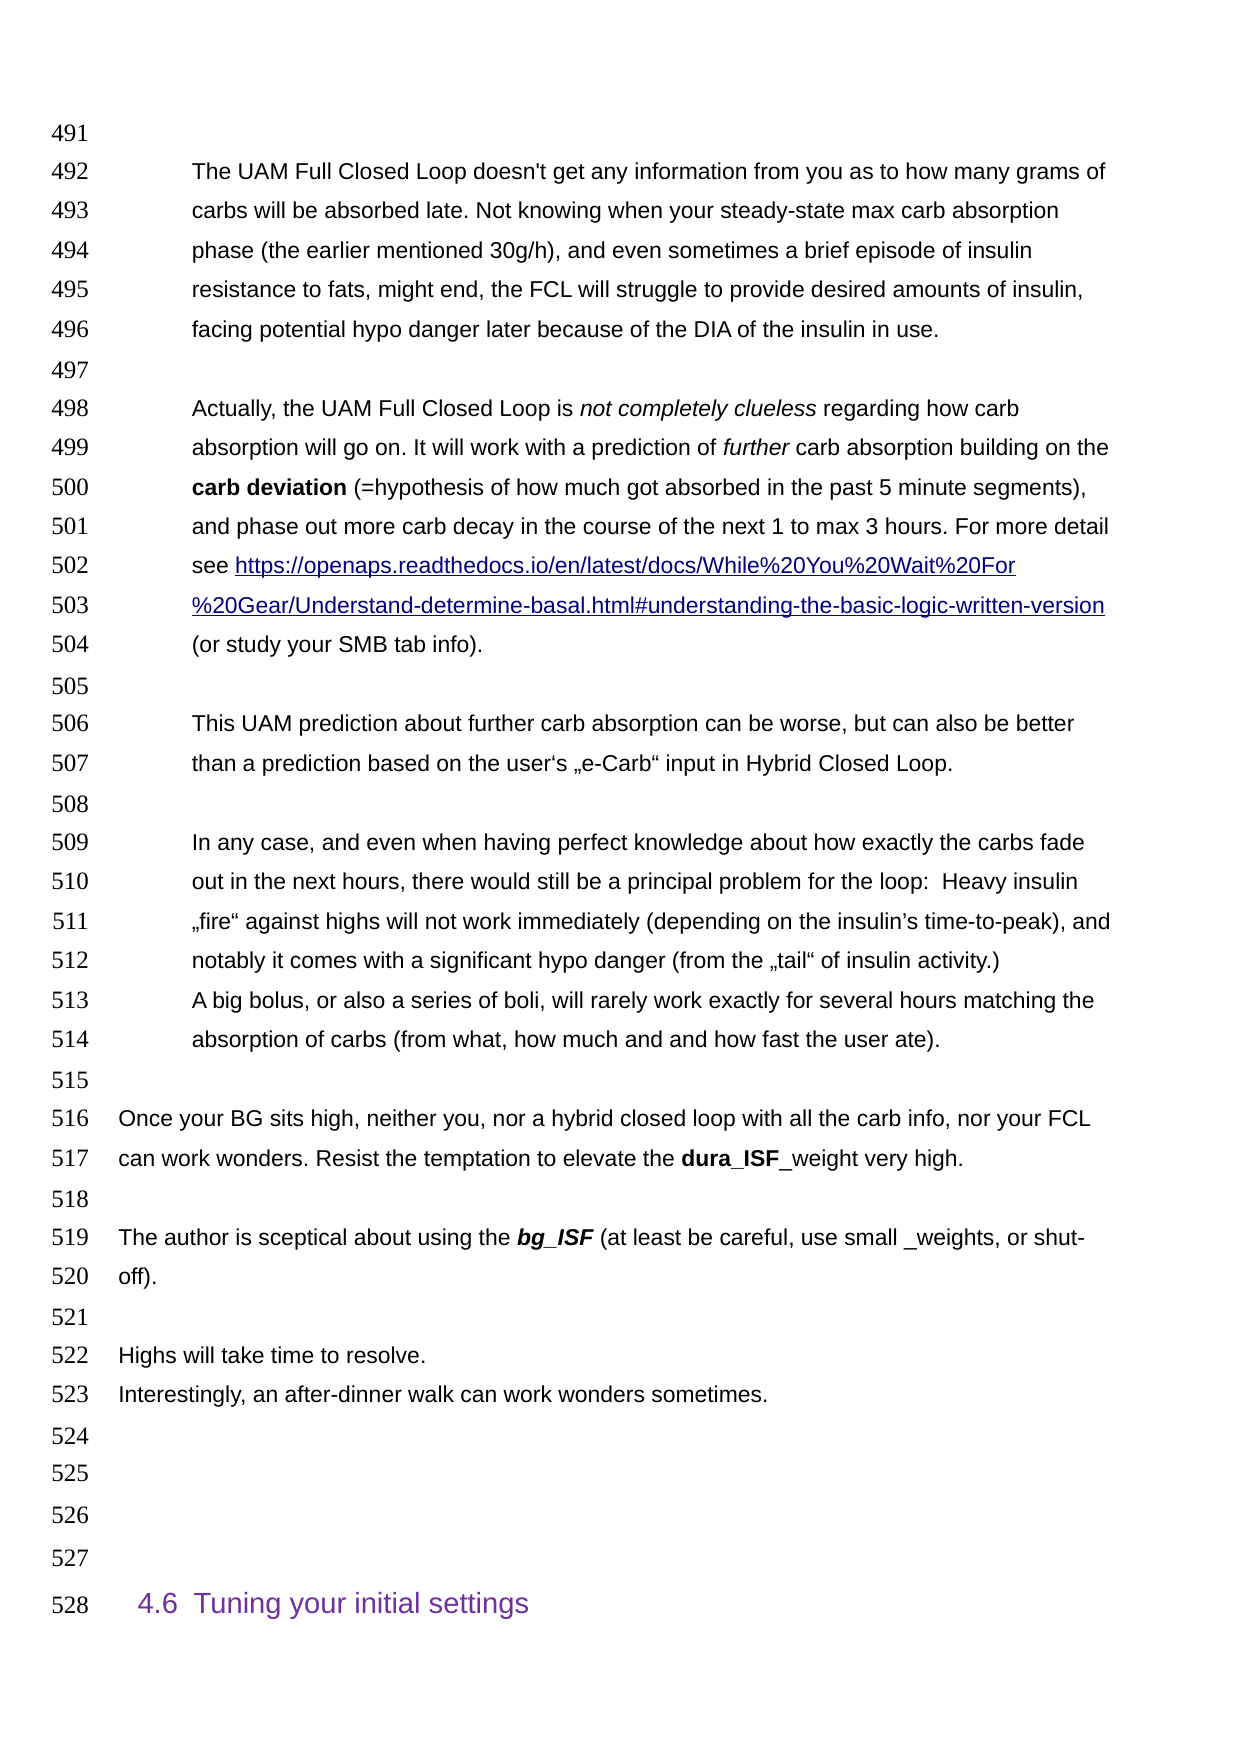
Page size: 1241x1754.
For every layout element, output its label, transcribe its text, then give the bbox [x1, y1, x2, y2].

text Highs will take time to resolve. [118, 1342, 1122, 1368]
text The author is sceptical about using the bg_ISF (at least be careful, use small _weights, or shut-off). [118, 1223, 1122, 1289]
text The UAM Full Closed Loop doesn't get any information from you as to how many grams of carbs will be absorbed late. Not knowing when your steady-state max carb absorption phase (the earlier mentioned 30g/h), and even sometimes a brief episode of insulin resistance to fats, might end, the FCL will struggle to provide desired amounts of insulin, facing potential hypo danger later because of the DIA of the insulin in use. [192, 158, 1122, 342]
text Interestingly, an after-dinner walk can work wonders sometimes. [118, 1381, 1122, 1408]
text 4.6 Tuning your initial settings [118, 1586, 1039, 1620]
text Once your BG sits high, neither you, nor a hybrid closed loop with all the carb info, nor your FCL can work wonders. Resist the temptation to elevate the dura_ISF_weight very high. [118, 1105, 1122, 1171]
text A big bolus, or also a series of boli, will rarely work exactly for several hours matching the absorption of carbs (from what, how much and and how fast the user ate). [192, 987, 1122, 1052]
text This UAM prediction about further carb absorption can be worse, but can also be better than a prediction based on the user‘s „e-Carb“ input in Hybrid Closed Loop. [192, 710, 1122, 776]
text In any case, and even when having perfect knowledge about how exactly the carbs fade out in the next hours, there would still be a principal problem for the loop: Heavy insulin „fire“ against highs will not work immediately (depending on the insulin’s time-to-peak), and notably it comes with a significant hypo danger (from the „tail“ of insulin activity.) [192, 829, 1122, 973]
text Actually, the UAM Full Closed Loop is not completely clueless regarding how carb absorption will go on. It will work with a prediction of further carb absorption building on the carb deviation (=hypothesis of how much got absorbed in the past 5 minute segments), and phase out more carb decay in the course of the next 1 to max 3 hours. For more detail see https://openaps.readthedocs.io/en/latest/docs/While%20You%20Wait%20For%20Gear/Understand-determine-basal.html#understanding-the-basic-logic-written-version (or study your SMB tab info). [192, 394, 1122, 658]
